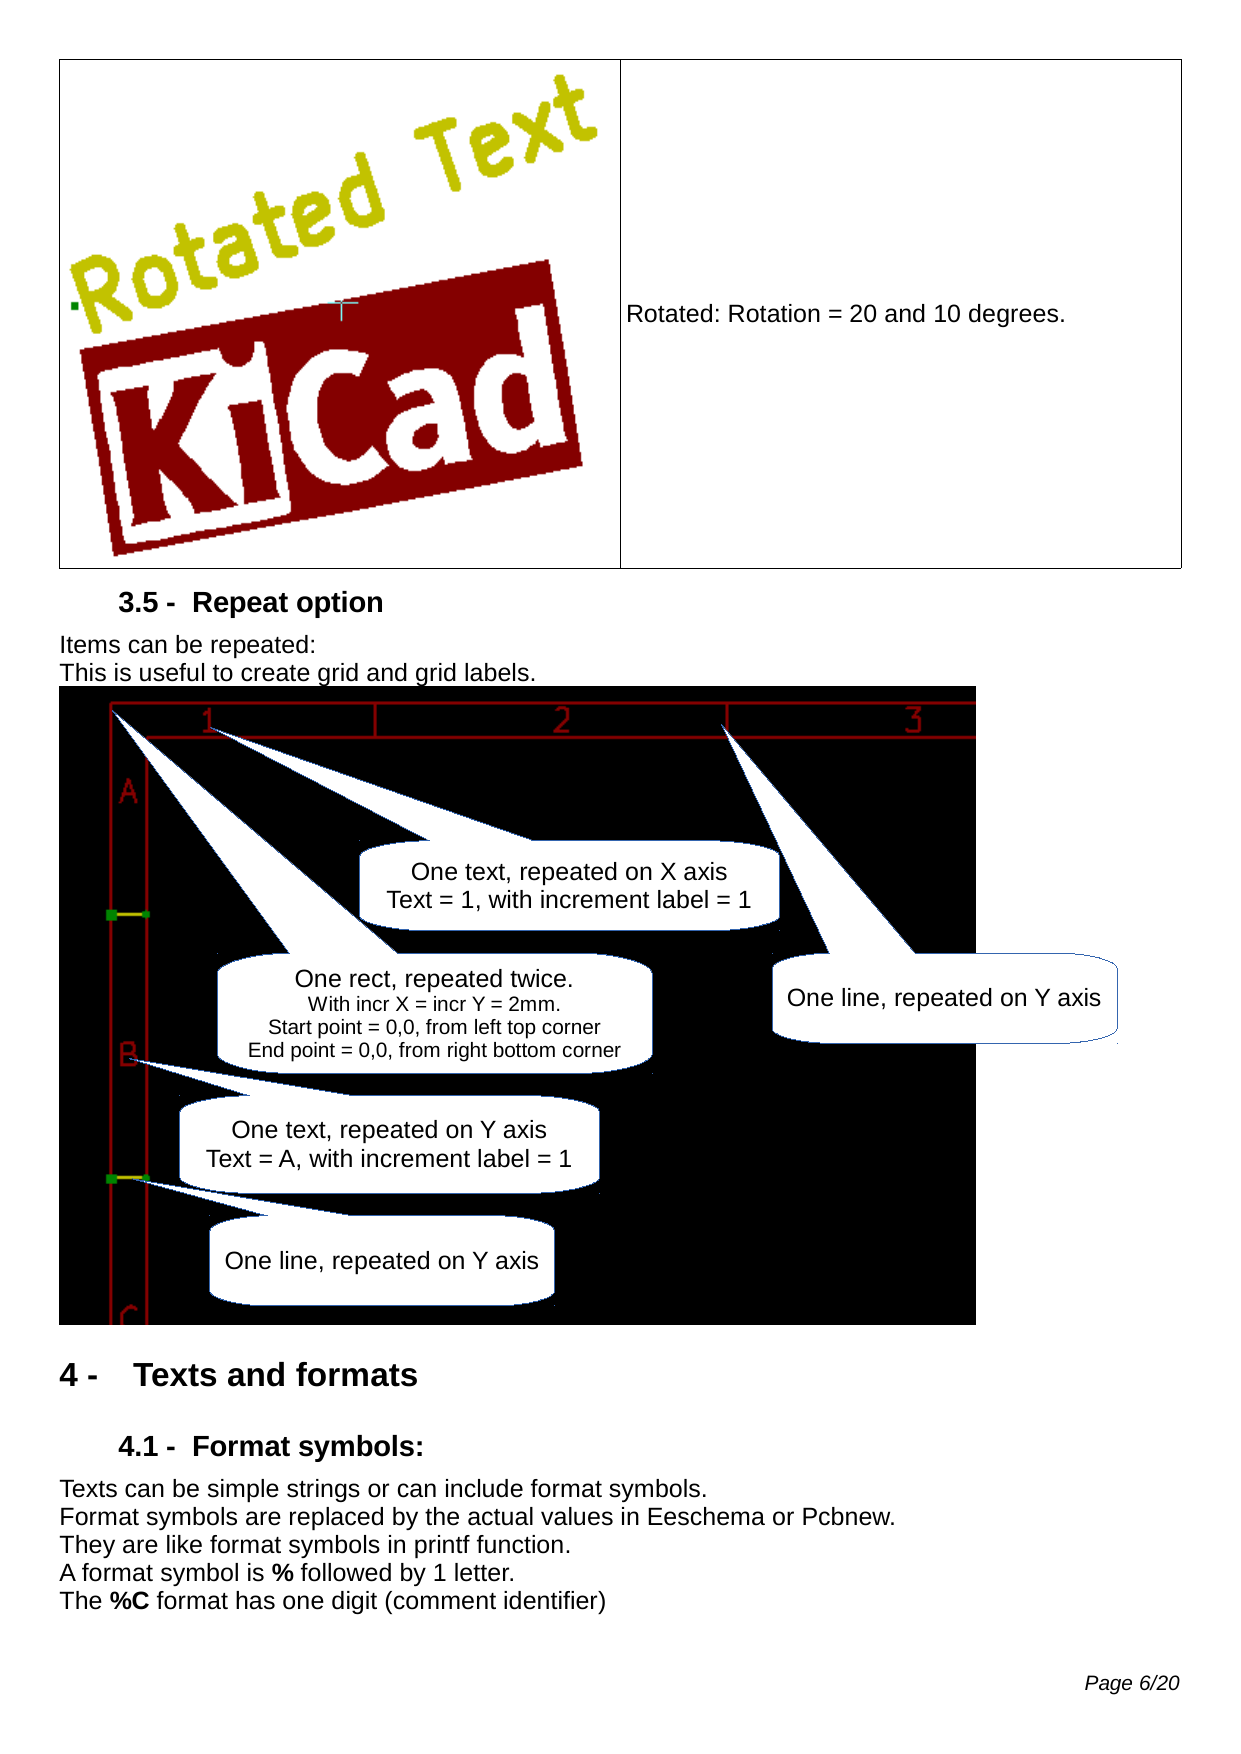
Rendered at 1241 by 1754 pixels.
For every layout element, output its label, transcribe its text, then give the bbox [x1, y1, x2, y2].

subtitle Texts and formats [59, 1356, 1181, 1394]
text They are like format symbols in printf function. [59, 1531, 1181, 1559]
text Items can be repeated: [59, 631, 1181, 659]
table_cell Rotated: Rotation = 20 and 10 degrees. [621, 60, 1181, 568]
text The %C format has one digit (comment identifier) [59, 1587, 1181, 1615]
text This is useful to create grid and grid labels. [59, 659, 1181, 687]
subtitle Repeat option [118, 586, 1181, 618]
text Format symbols are replaced by the actual values in Eeschema or Pcbnew. [59, 1503, 1181, 1531]
text A format symbol is % followed by 1 letter. [59, 1559, 1181, 1587]
subtitle Format symbols: [118, 1430, 1181, 1463]
table_cell [60, 60, 620, 568]
text Texts can be simple strings or can include format symbols. [59, 1475, 1181, 1503]
